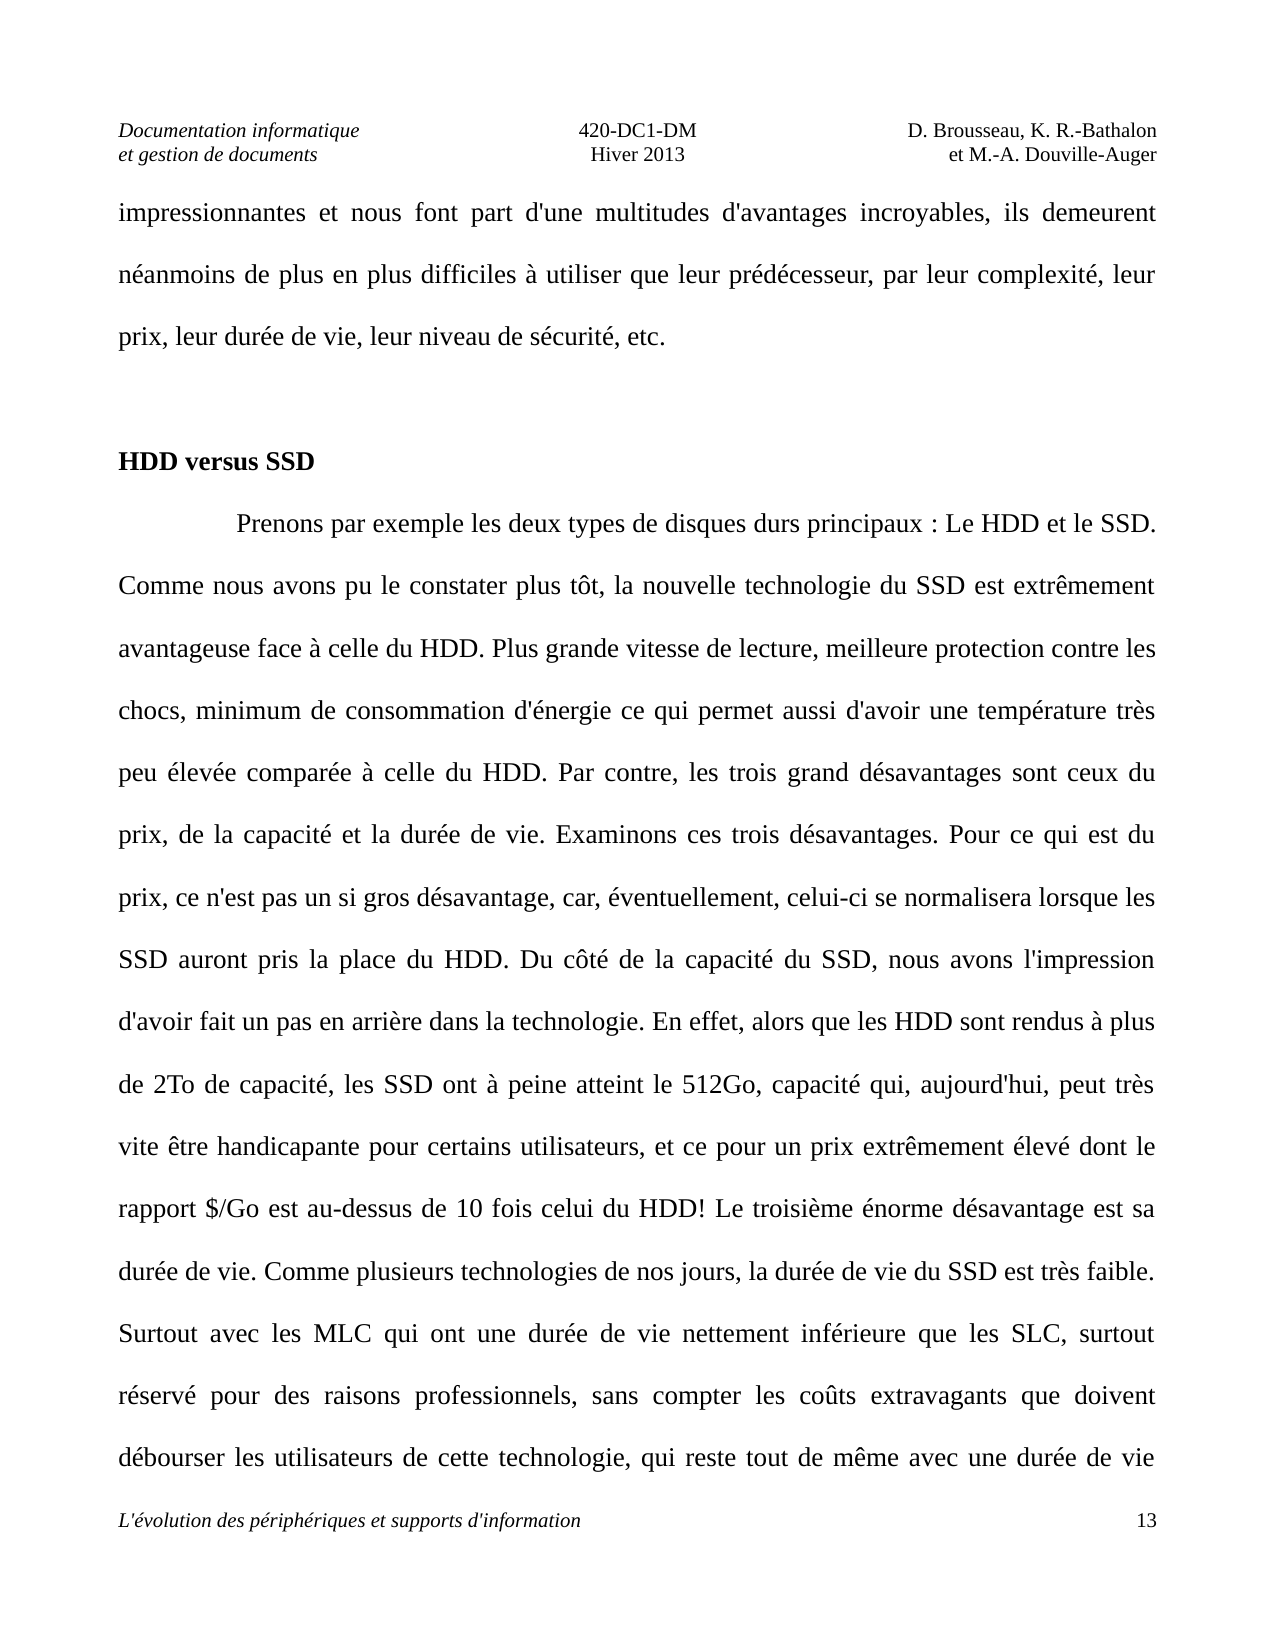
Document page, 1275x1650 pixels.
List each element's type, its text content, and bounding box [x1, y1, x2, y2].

text impressionnantes et nous font part d'une multitudes d'avantages incroyables, ils demeurent néanmoins de plus en plus difficiles à utiliser que leur prédécesseur, par leur complexité, leur prix, leur durée de vie, leur niveau de sécurité, etc. [118, 196, 1157, 351]
text HDD versus SSD [118, 445, 1157, 476]
text Prenons par exemple les deux types de disques durs principaux : Le HDD et le SSD. Comme nous avons pu le constater plus tôt, la nouvelle technologie du SSD est extrêmement avantageuse face à celle du HDD. Plus grande vitesse de lecture, meilleure protection contre les chocs, minimum de consommation d'énergie ce qui permet aussi d'avoir une température très peu élevée comparée à celle du HDD. Par contre, les trois grand désavantages sont ceux du prix, de la capacité et la durée de vie. Examinons ces trois désavantages. Pour ce qui est du prix, ce n'est pas un si gros désavantage, car, éventuellement, celui-ci se normalisera lorsque les SSD auront pris la place du HDD. Du côté de la capacité du SSD, nous avons l'impression d'avoir fait un pas en arrière dans la technologie. En effet, alors que les HDD sont rendus à plus de 2To de capacité, les SSD ont à peine atteint le 512Go, capacité qui, aujourd'hui, peut très vite être handicapante pour certains utilisateurs, et ce pour un prix extrêmement élevé dont le rapport $/Go est au-dessus de 10 fois celui du HDD! Le troisième énorme désavantage est sa durée de vie. Comme plusieurs technologies de nos jours, la durée de vie du SSD est très faible. Surtout avec les MLC qui ont une durée de vie nettement inférieure que les SLC, surtout réservé pour des raisons professionnels, sans compter les coûts extravagants que doivent débourser les utilisateurs de cette technologie, qui reste tout de même avec une durée de vie [118, 507, 1157, 1473]
